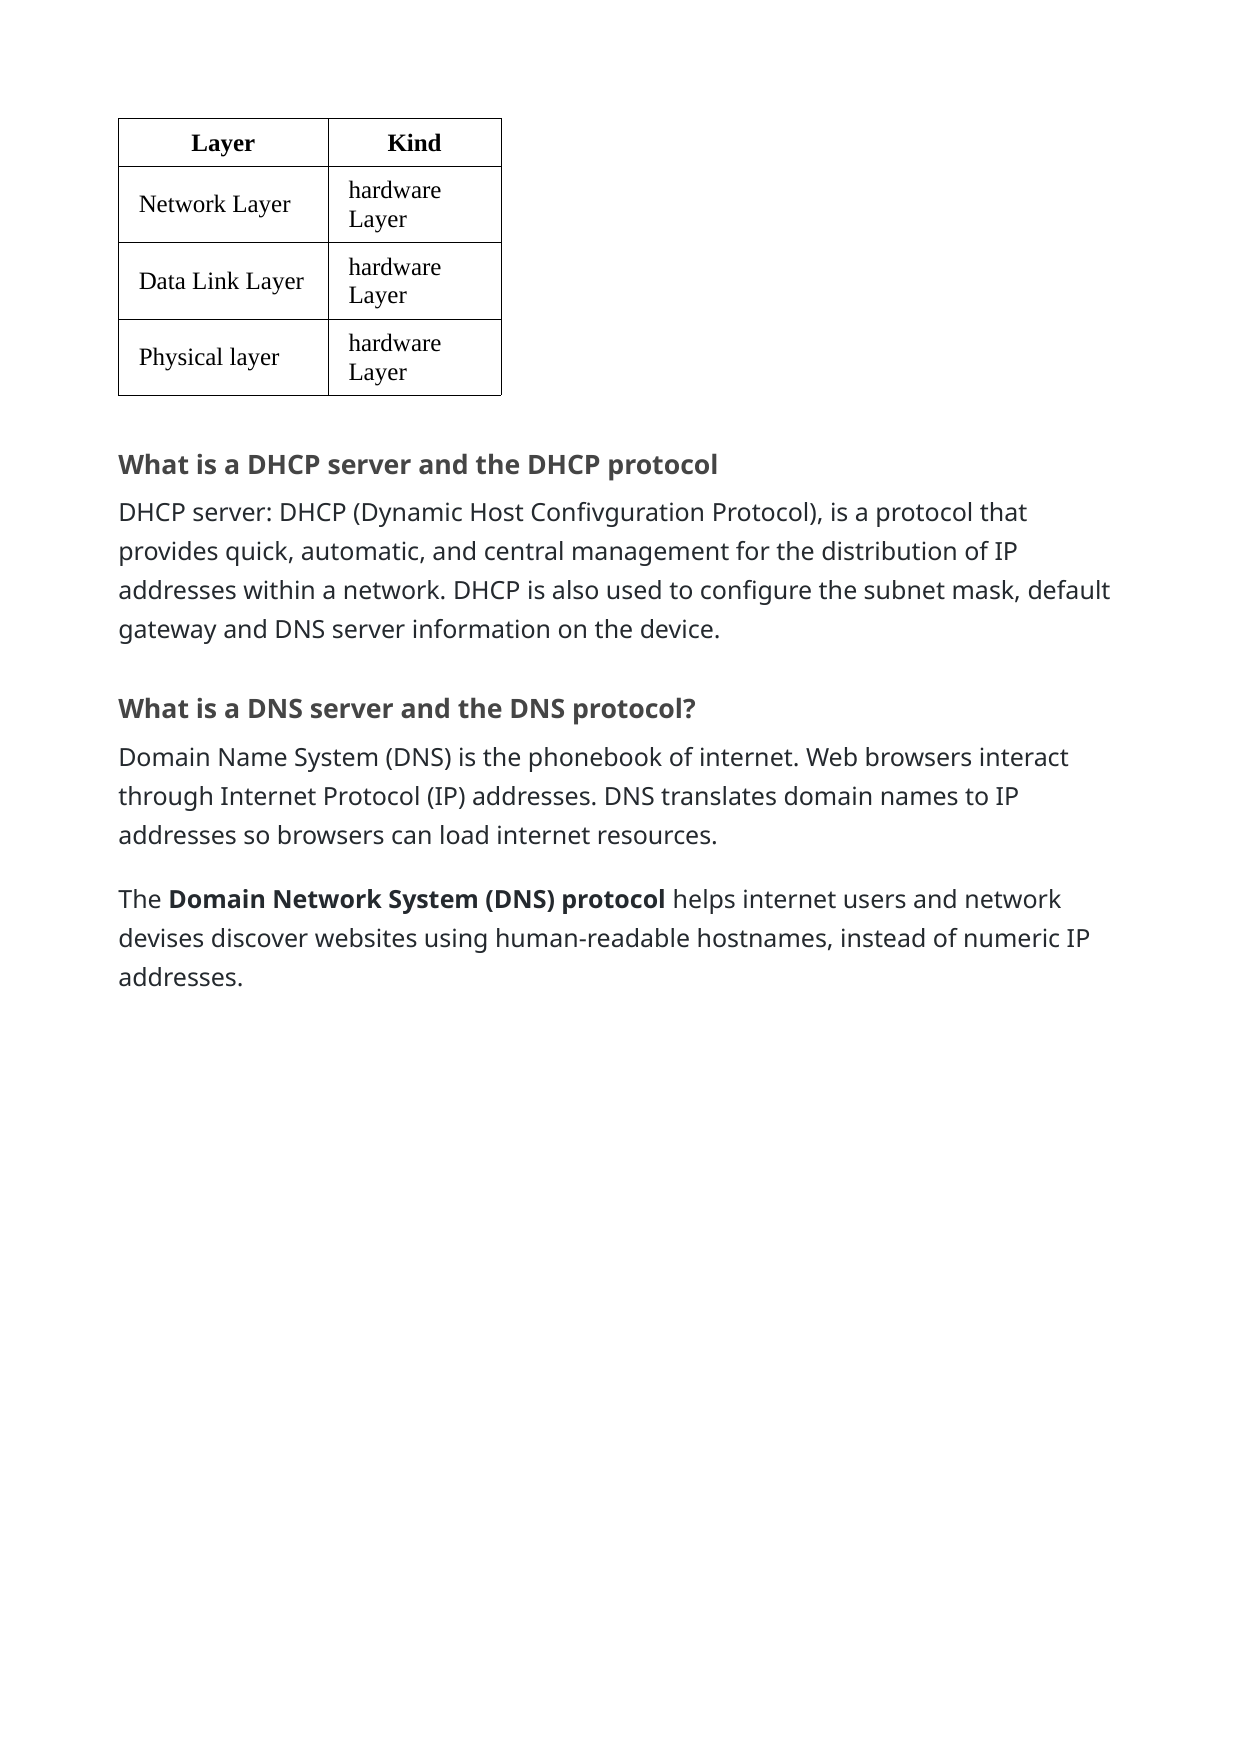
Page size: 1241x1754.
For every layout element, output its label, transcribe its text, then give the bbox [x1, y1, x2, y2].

table_cell Network Layer [119, 167, 328, 242]
table_cell Physical layer [119, 320, 328, 395]
subtitle What is a DHCP server and the DHCP protocol [118, 446, 1122, 482]
table_cell hardware Layer [329, 167, 501, 242]
table_cell Data Link Layer [119, 243, 328, 318]
text DHCP server: DHCP (Dynamic Host Confivguration Protocol), is a protocol that provides quick, automatic, and central management for the distribution of IP addresses within a network. DHCP is also used to configure the subnet mask, default gateway and DNS server information on the device. [118, 494, 1122, 646]
table_cell hardware Layer [329, 243, 501, 318]
table_cell hardware Layer [329, 320, 501, 395]
table_header Layer [119, 119, 328, 166]
text The Domain Network System (DNS) protocol helps internet users and network devises discover websites using human-readable hostnames, instead of numeric IP addresses. [118, 882, 1122, 994]
text Domain Name System (DNS) is the phonebook of internet. Web browsers interact through Internet Protocol (IP) addresses. DNS translates domain names to IP addresses so browsers can load internet resources. [118, 739, 1122, 852]
subtitle What is a DNS server and the DNS protocol? [118, 691, 1122, 727]
table_header Kind [329, 119, 501, 166]
